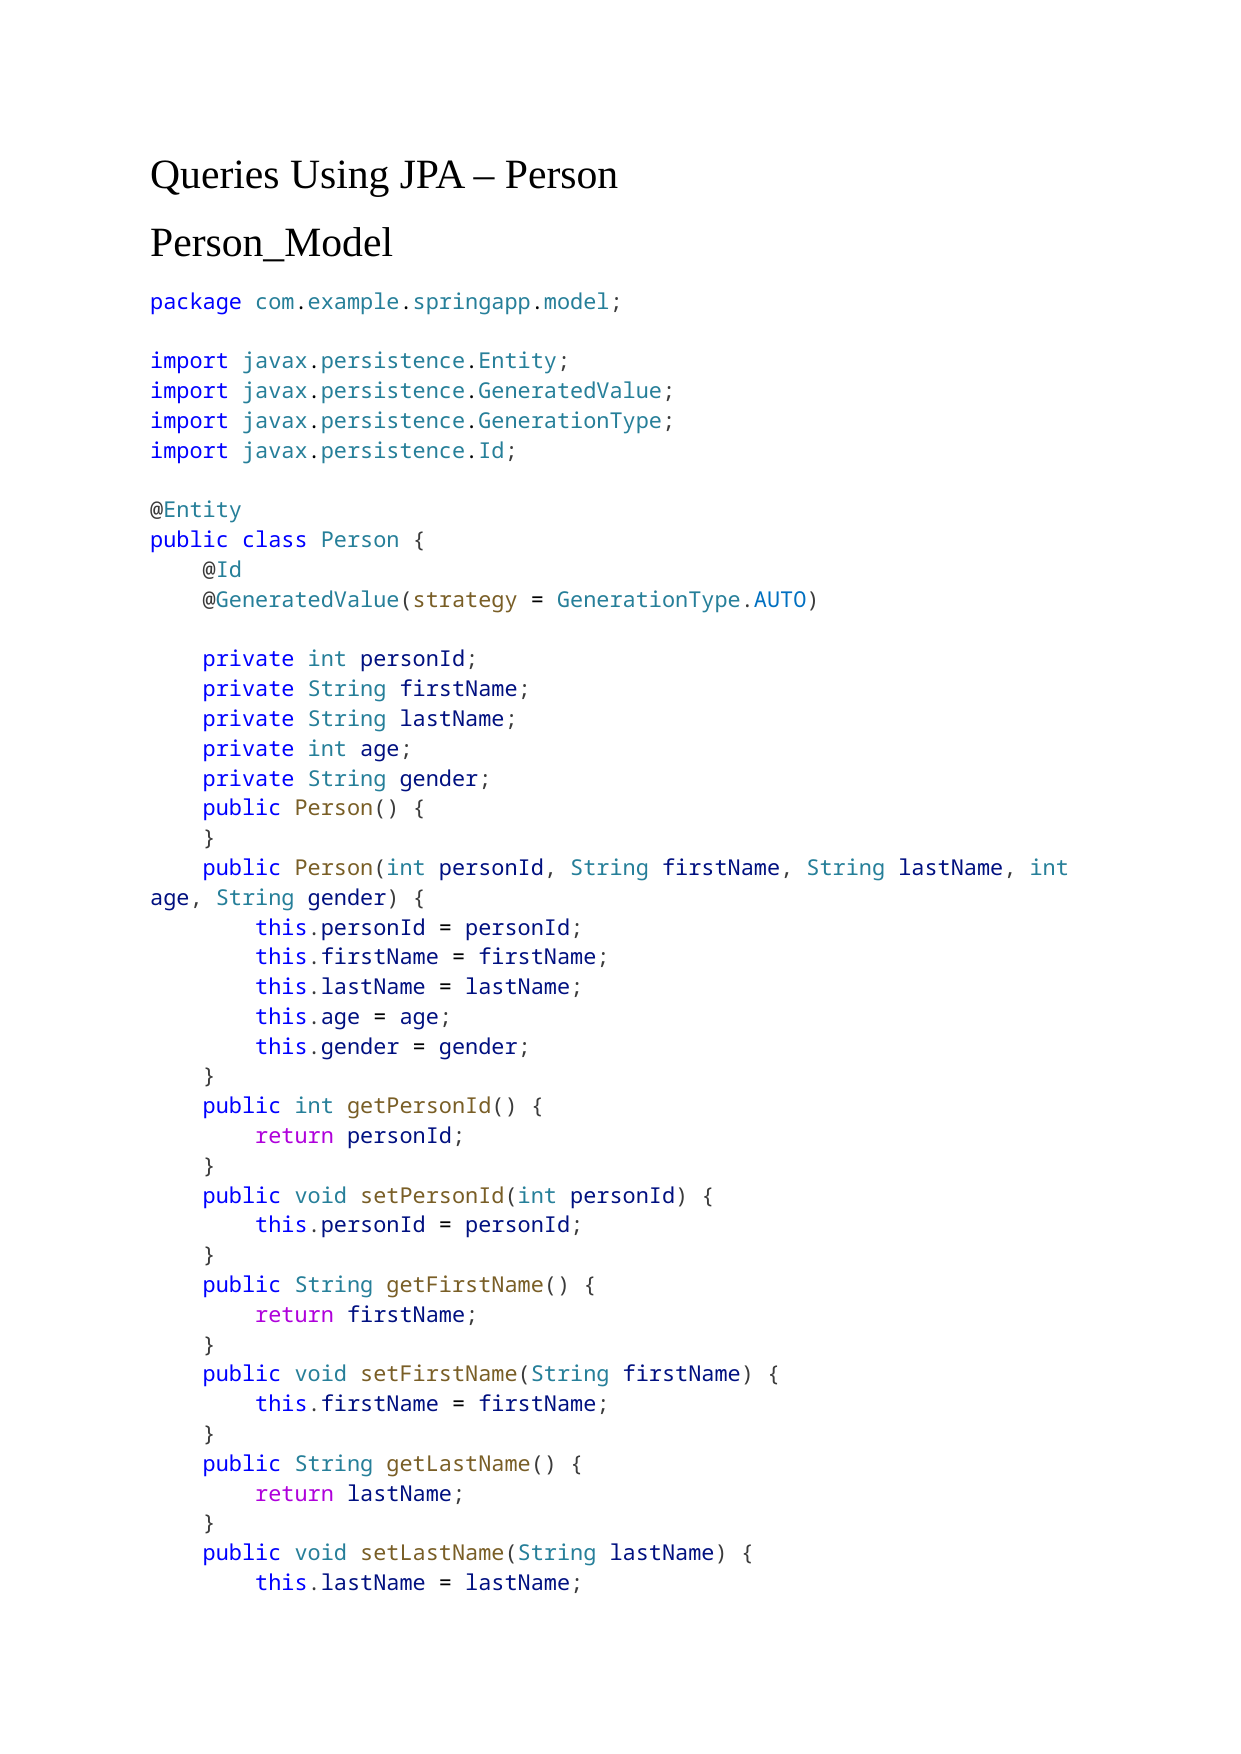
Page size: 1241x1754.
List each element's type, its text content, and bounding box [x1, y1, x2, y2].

text public String getLastName() { [150, 1448, 1090, 1477]
text private int personId; [150, 643, 1090, 673]
text public void setPersonId(int personId) { [150, 1179, 1090, 1209]
text } [150, 1239, 1090, 1269]
text public void setFirstName(String firstName) { [150, 1358, 1090, 1388]
text private String lastName; [150, 703, 1090, 733]
text import javax.persistence.Id; [150, 435, 1090, 464]
text public int getPersonId() { [150, 1090, 1090, 1120]
text } [150, 1507, 1090, 1537]
text private String firstName; [150, 673, 1090, 703]
text this.lastName = lastName; [150, 1567, 1090, 1597]
text this.personId = personId; [150, 1209, 1090, 1239]
text this.lastName = lastName; [150, 971, 1090, 1001]
text this.firstName = firstName; [150, 1388, 1090, 1418]
text return lastName; [150, 1477, 1090, 1507]
text Queries Using JPA – Person [150, 150, 1090, 198]
text private int age; [150, 733, 1090, 762]
text public void setLastName(String lastName) { [150, 1537, 1090, 1567]
text Person_Model [150, 218, 1090, 266]
text } [150, 822, 1090, 852]
text this.personId = personId; [150, 911, 1090, 941]
text return personId; [150, 1120, 1090, 1150]
text import javax.persistence.GenerationType; [150, 405, 1090, 435]
text @Id [150, 554, 1090, 584]
text public class Person { [150, 524, 1090, 554]
text } [150, 1150, 1090, 1179]
text import javax.persistence.Entity; [150, 345, 1090, 375]
text public String getFirstName() { [150, 1269, 1090, 1299]
text } [150, 1418, 1090, 1448]
text @Entity [150, 494, 1090, 524]
text public Person(int personId, String firstName, String lastName, int age, String gender) { [150, 852, 1090, 911]
text @GeneratedValue(strategy = GenerationType.AUTO) [150, 584, 1090, 613]
text this.firstName = firstName; [150, 941, 1090, 971]
text return firstName; [150, 1299, 1090, 1328]
text package com.example.springapp.model; [150, 286, 1090, 316]
text this.age = age; [150, 1001, 1090, 1031]
text } [150, 1060, 1090, 1090]
text import javax.persistence.GeneratedValue; [150, 375, 1090, 405]
text private String gender; [150, 762, 1090, 792]
text } [150, 1328, 1090, 1358]
text public Person() { [150, 792, 1090, 822]
text this.gender = gender; [150, 1031, 1090, 1060]
